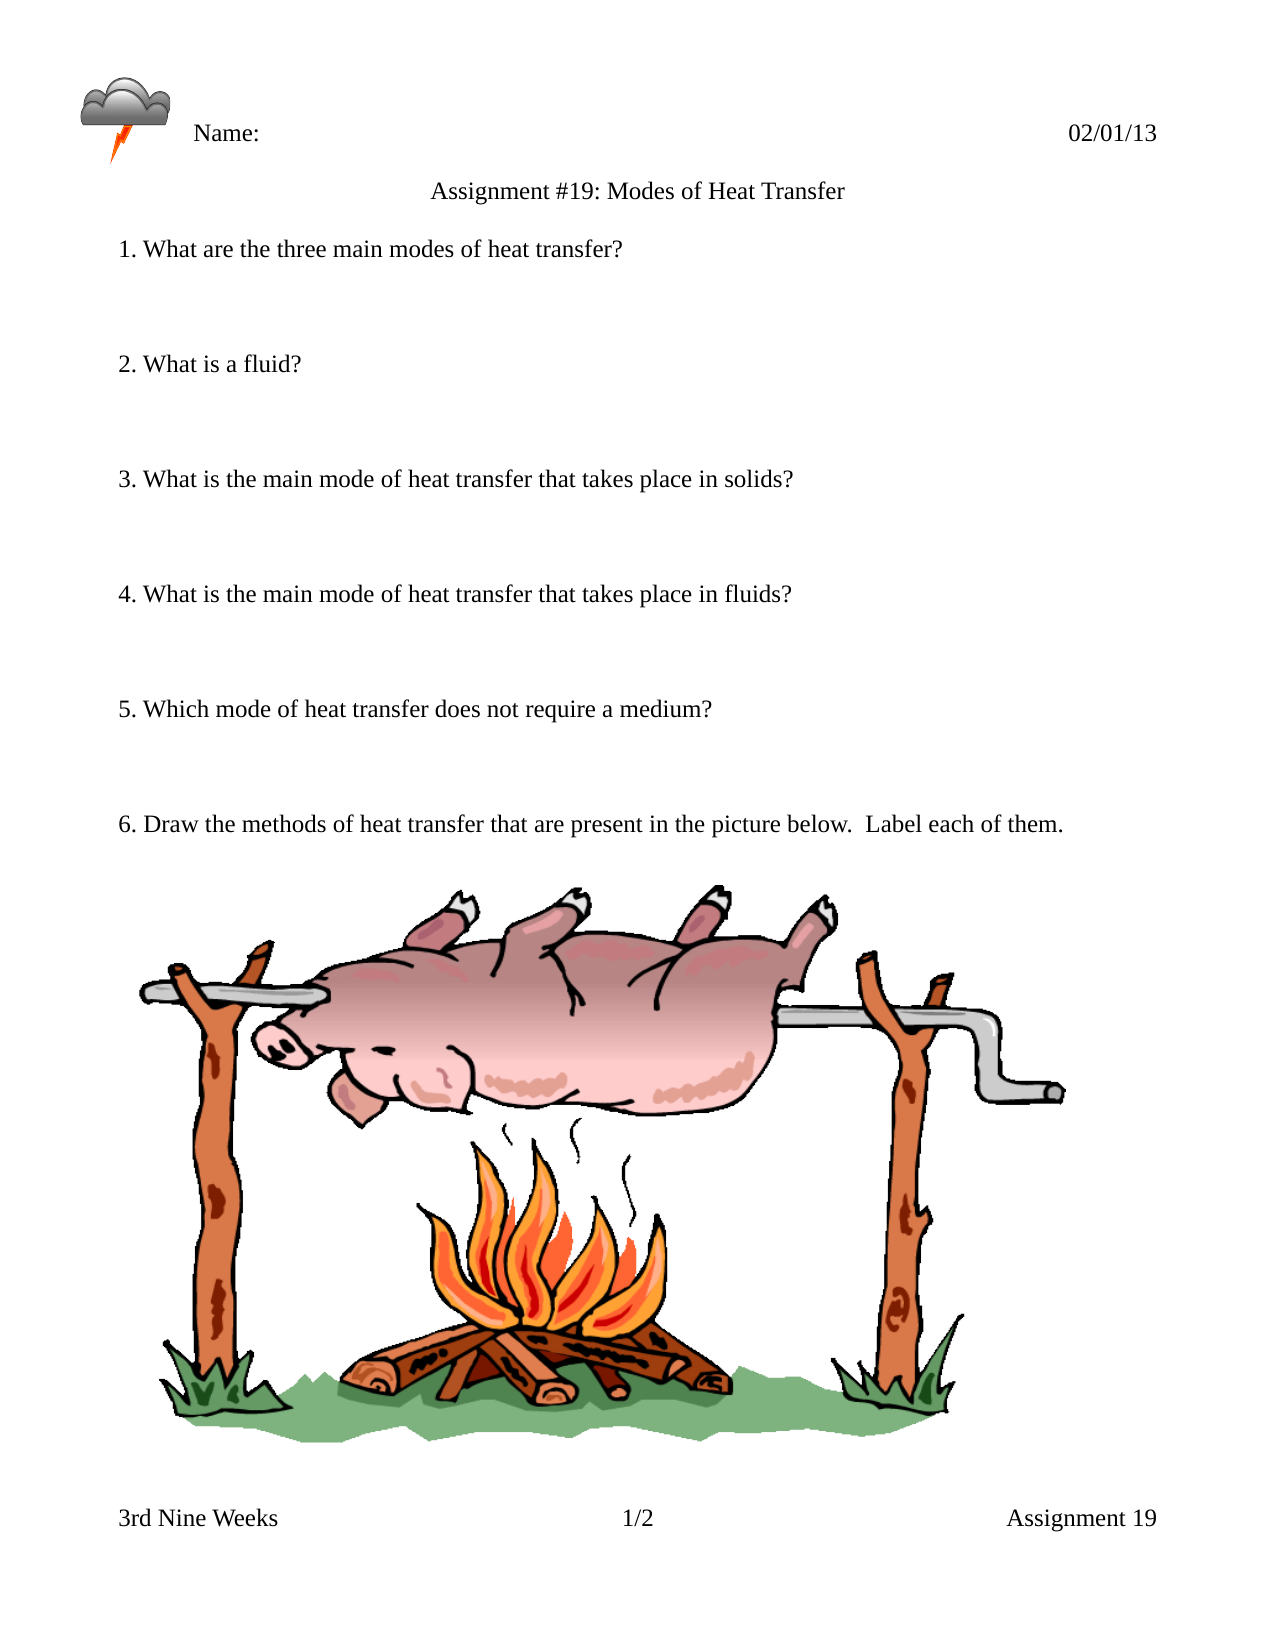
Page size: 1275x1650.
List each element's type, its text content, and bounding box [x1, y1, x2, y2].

picture [138, 885, 1066, 1444]
picture [80, 75, 171, 166]
text Assignment #19: Modes of Heat Transfer [118, 176, 1157, 205]
text 1. What are the three main modes of heat transfer? [118, 234, 1157, 263]
text 5. Which mode of heat transfer does not require a medium? [118, 694, 1157, 723]
text 4. What is the main mode of heat transfer that takes place in fluids? [118, 579, 1157, 608]
text 6. Draw the methods of heat transfer that are present in the picture below. Label each of them. [118, 809, 1157, 838]
text 3. What is the main mode of heat transfer that takes place in solids? [118, 464, 1157, 493]
text 2. What is a fluid? [118, 349, 1157, 378]
